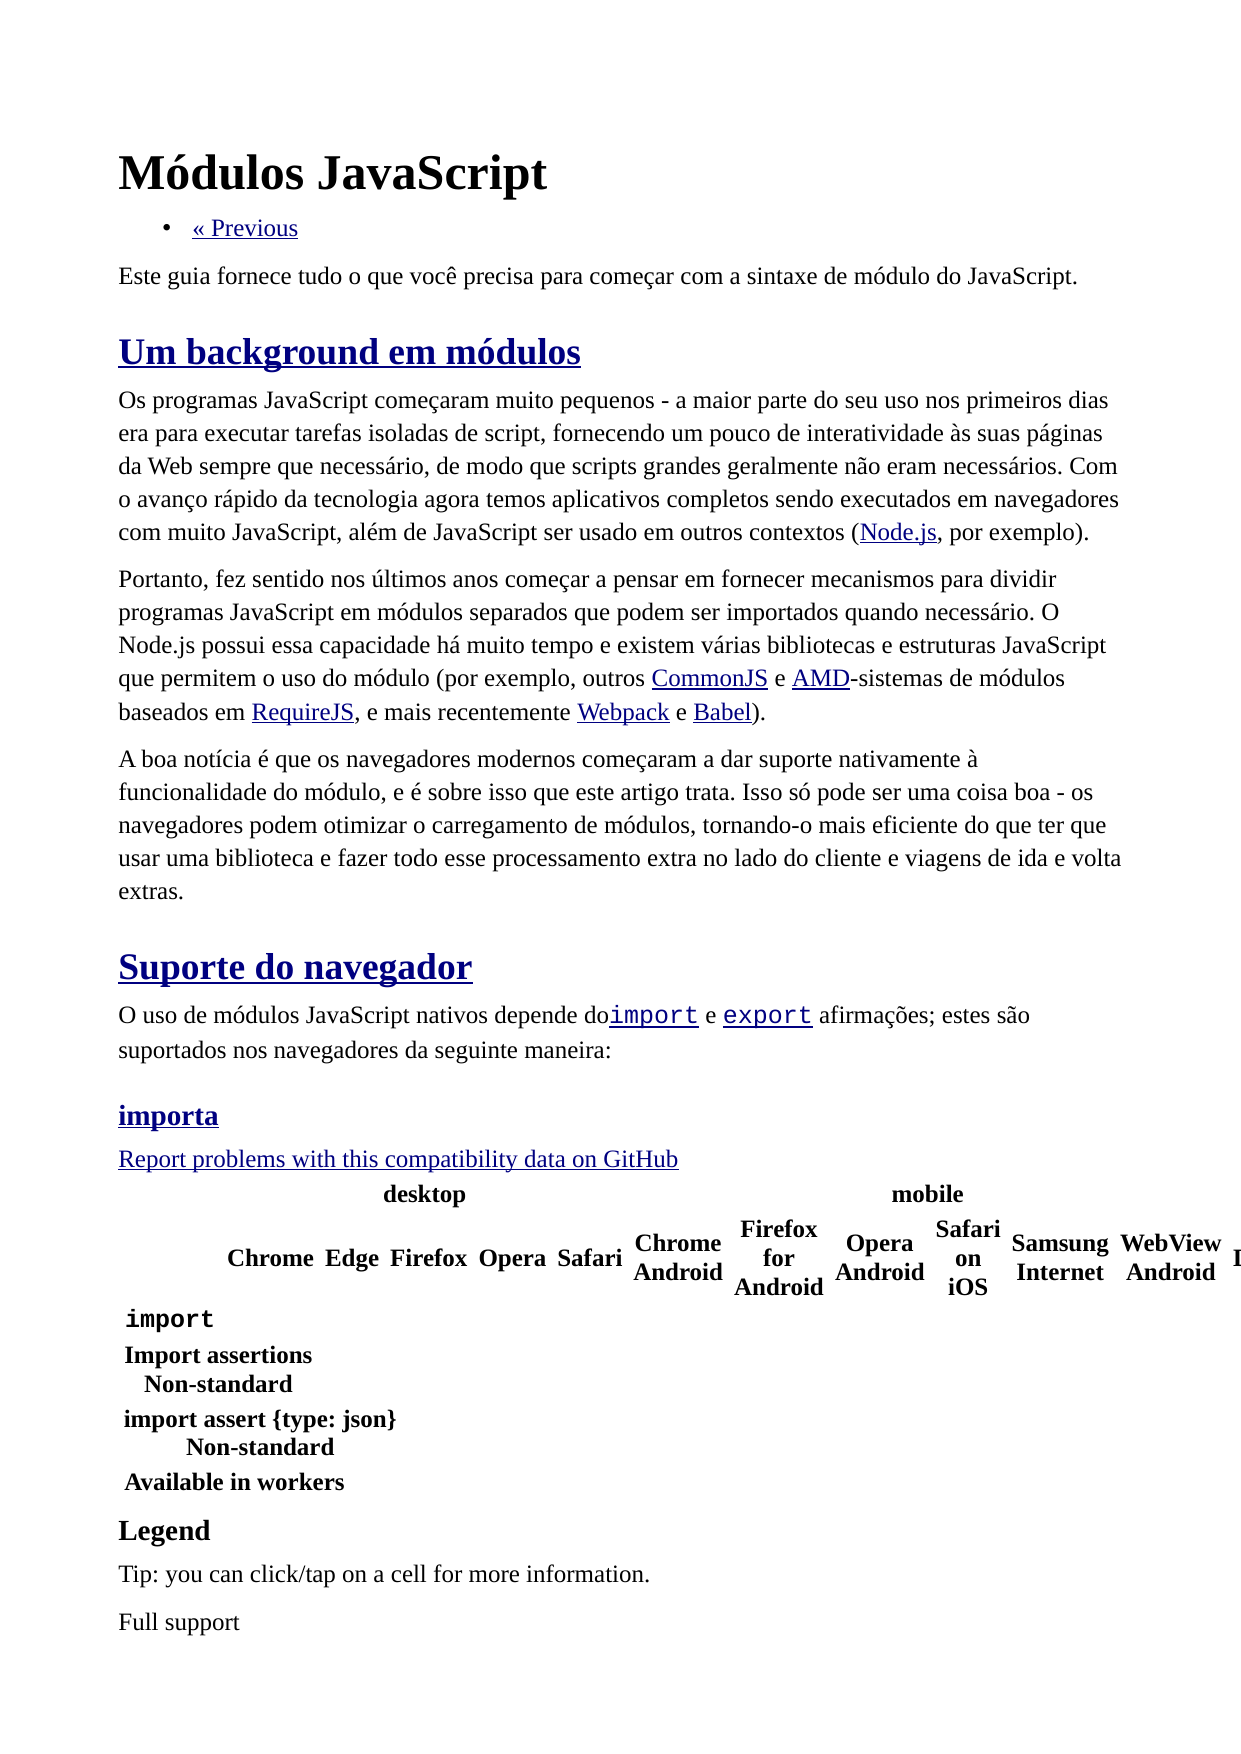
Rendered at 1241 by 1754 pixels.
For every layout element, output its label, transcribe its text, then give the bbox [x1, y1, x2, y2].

table_header Available in workers [118, 1464, 350, 1499]
table_header mobile [628, 1177, 1227, 1211]
table_header [350, 1464, 366, 1499]
table_cell Chrome Android [628, 1211, 728, 1303]
table_cell import [118, 1303, 221, 1337]
table_cell [319, 1303, 1240, 1337]
table_header [118, 1177, 221, 1211]
subtitle importa [118, 1098, 1122, 1131]
text A boa notícia é que os navegadores modernos começaram a dar suporte nativamente à funcionalidade do módulo, e é sobre isso que este artigo trata. Isso só pode ser uma coisa boa - os navegadores podem otimizar o carregamento de módulos, tornando-o mais eficiente do que ter que usar uma biblioteca e fazer todo esse processamento extra no lado do cliente e viagens de ida e volta extras. [118, 744, 1122, 905]
table_cell [221, 1303, 319, 1337]
table_header server [1227, 1177, 1240, 1211]
subtitle Módulos JavaScript [118, 143, 1122, 201]
text Os programas JavaScript começaram muito pequenos - a maior parte do seu uso nos primeiros dias era para executar tarefas isoladas de script, fornecendo um pouco de interatividade às suas páginas da Web sempre que necessário, de modo que scripts grandes geralmente não eram necessários. Com o avanço rápido da tecnologia agora temos aplicativos completos sendo executados em navegadores com muito JavaScript, além de JavaScript ser usado em outros contextos (Node.js, por exemplo). [118, 385, 1122, 546]
table_cell Firefox for Android [728, 1211, 829, 1303]
table_cell Safari on iOS [930, 1211, 1006, 1303]
table_cell Safari [552, 1211, 627, 1303]
table_header [318, 1338, 334, 1401]
table_cell Samsung Internet [1006, 1211, 1114, 1303]
text Report problems with this compatibility data on GitHub [118, 1144, 1122, 1172]
table_cell Opera [473, 1211, 552, 1303]
text Tip: you can click/tap on a cell for more information. [118, 1559, 1122, 1588]
table_cell Opera Android [829, 1211, 930, 1303]
subtitle Legend [118, 1513, 1122, 1547]
table_header [402, 1401, 418, 1464]
table_header import assert {type: json} Non-standard [118, 1401, 402, 1464]
subtitle Suporte do navegador [118, 945, 1122, 988]
table_cell Chrome [221, 1211, 319, 1303]
table_cell Edge [319, 1211, 384, 1303]
text Este guia fornece tudo o que você precisa para começar com a sintaxe de módulo do JavaScript. [118, 261, 1122, 289]
table_cell [118, 1211, 221, 1303]
table_cell Firefox [385, 1211, 473, 1303]
text Portanto, fez sentido nos últimos anos começar a pensar em fornecer mecanismos para dividir programas JavaScript em módulos separados que podem ser importados quando necessário. O Node.js possui essa capacidade há muito tempo e existem várias bibliotecas e estruturas JavaScript que permitem o uso do módulo (por exemplo, outros CommonJS e AMD-sistemas de módulos baseados em RequireJS, e mais recentemente Webpack e Babel). [118, 564, 1122, 725]
table_header desktop [221, 1177, 627, 1211]
list « Previous [162, 213, 1122, 242]
table_cell WebView Android [1114, 1211, 1227, 1303]
subtitle Full support [118, 1607, 1122, 1636]
subtitle Um background em módulos [118, 329, 1122, 372]
table_header Import assertions Non-standard [118, 1338, 318, 1401]
table_cell Deno [1227, 1211, 1240, 1303]
text O uso de módulos JavaScript nativos depende doimport e export afirmações; estes são suportados nos navegadores da seguinte maneira: [118, 1000, 1122, 1064]
